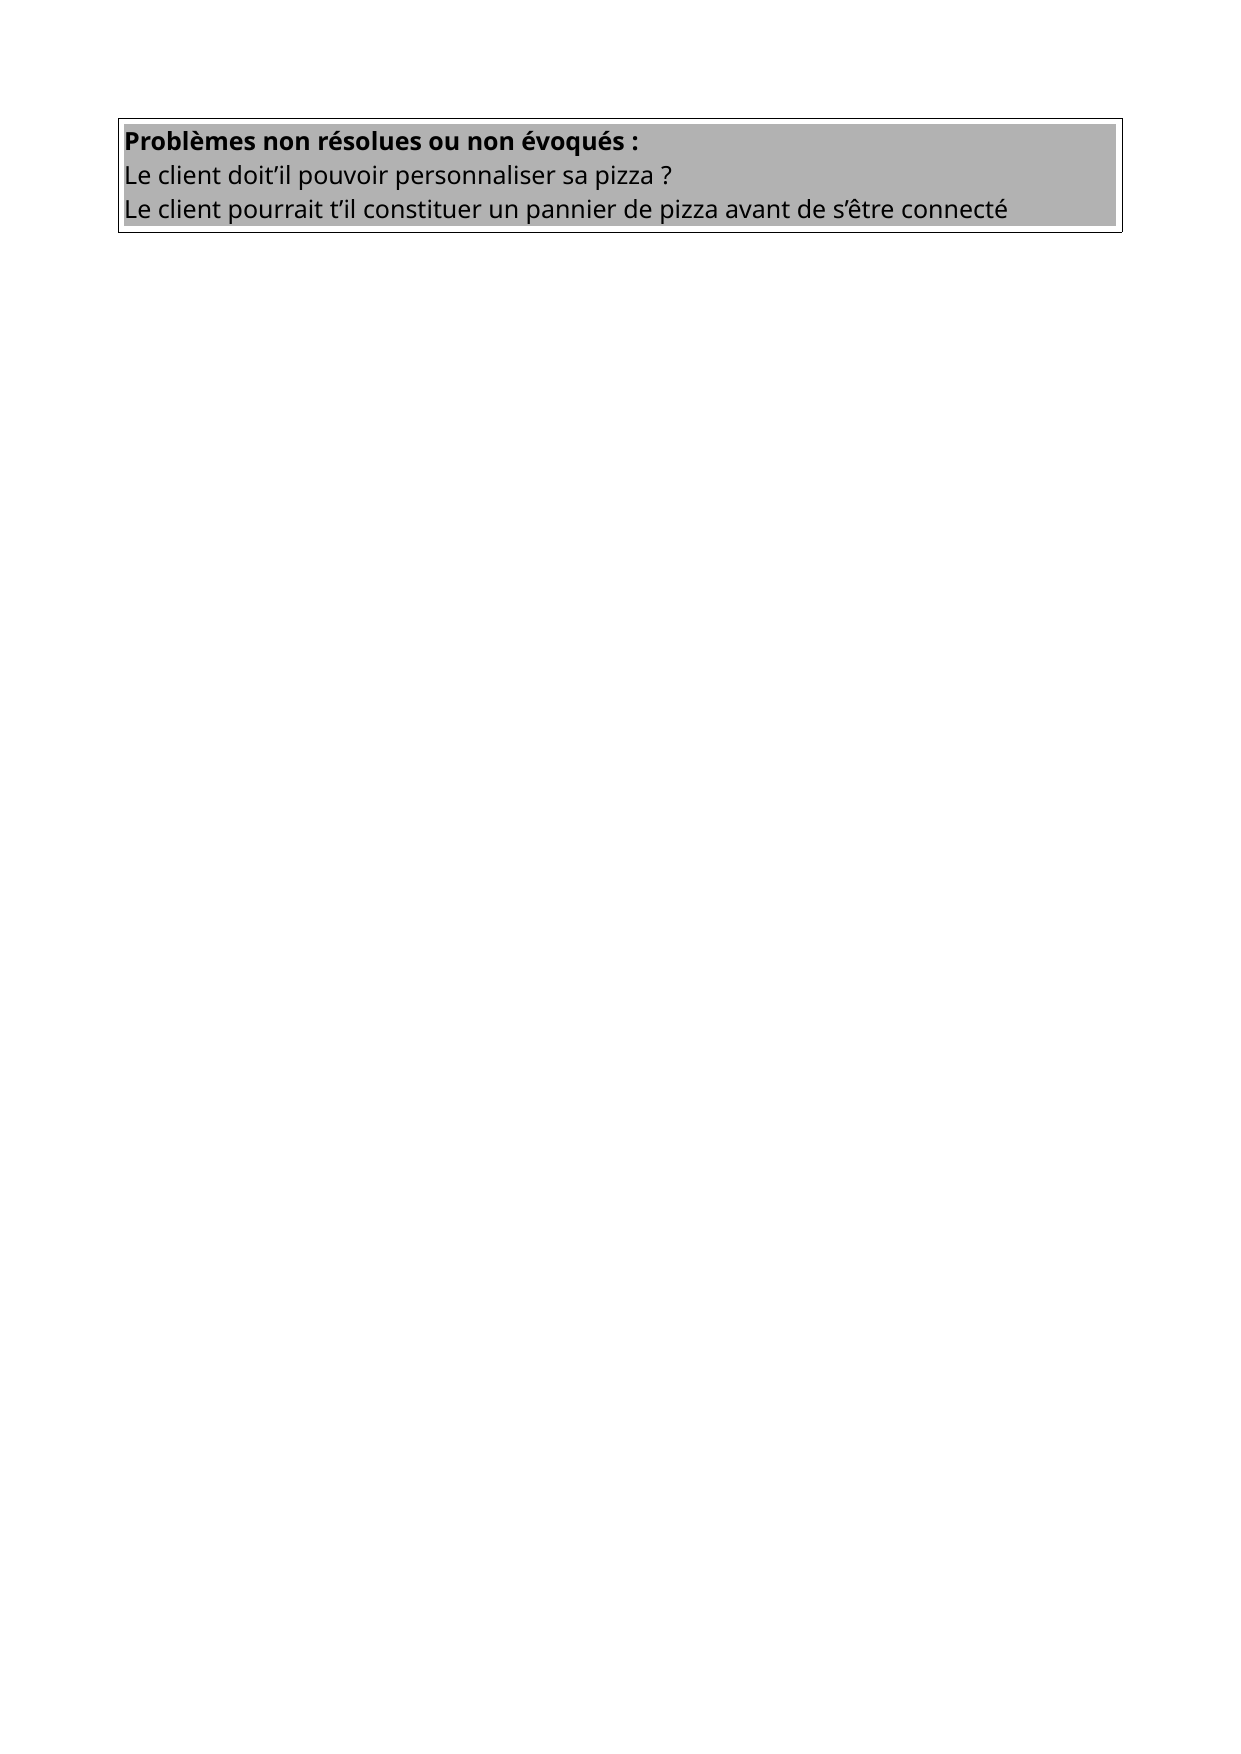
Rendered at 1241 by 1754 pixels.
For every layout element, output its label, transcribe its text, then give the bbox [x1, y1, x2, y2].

table_cell Problèmes non résolues ou non évoqués : Le client doit’il pouvoir personnaliser sa pizza ? Le client pourrait t’il constituer un pannier de pizza avant de s’être connecté [119, 119, 1122, 232]
